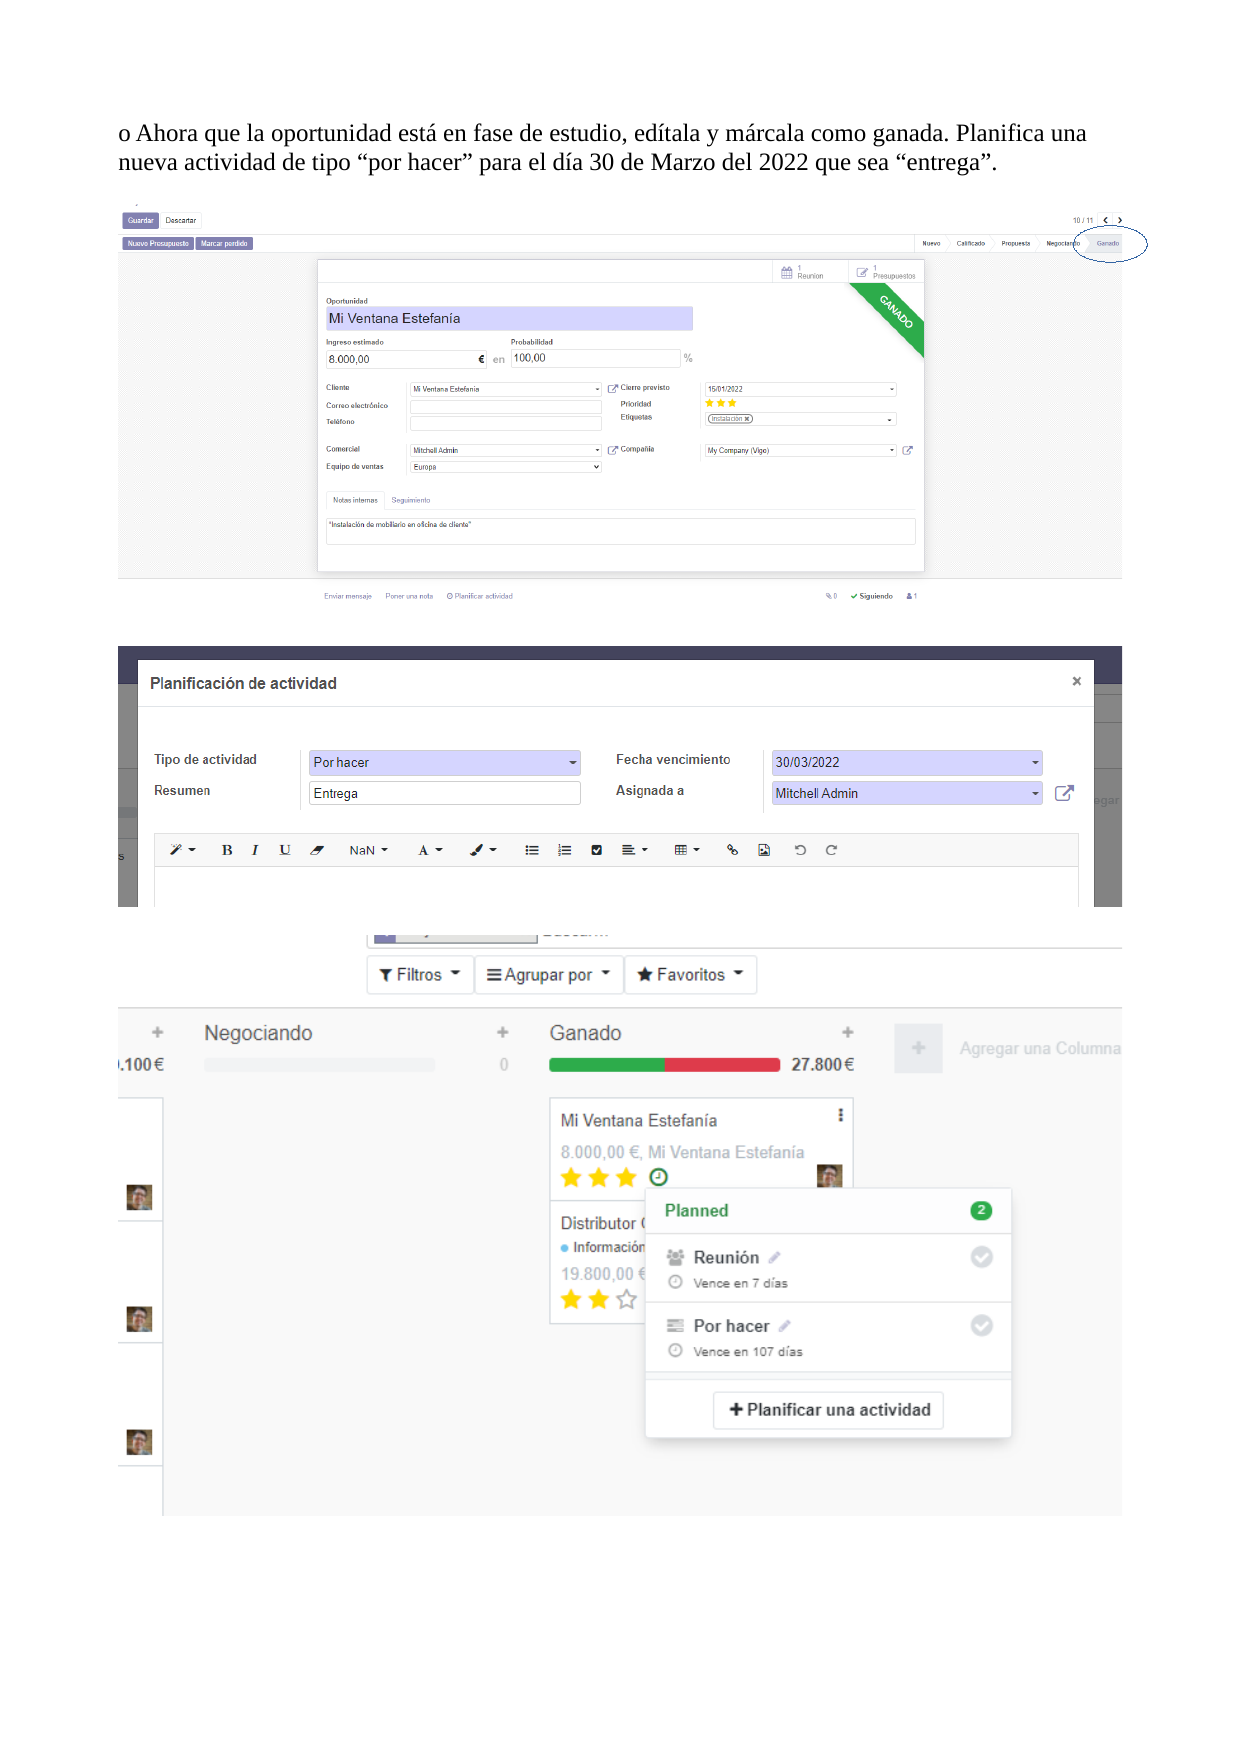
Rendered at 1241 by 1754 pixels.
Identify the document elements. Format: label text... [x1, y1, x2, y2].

text o Ahora que la oportunidad está en fase de estudio, edítala y márcala como ganada. Planifica una nueva actividad de tipo “por hacer” para el día 30 de Marzo del 2022 que sea “entrega”. [118, 118, 1122, 176]
picture [118, 204, 1123, 618]
picture [118, 646, 1123, 907]
picture [118, 935, 1123, 1516]
